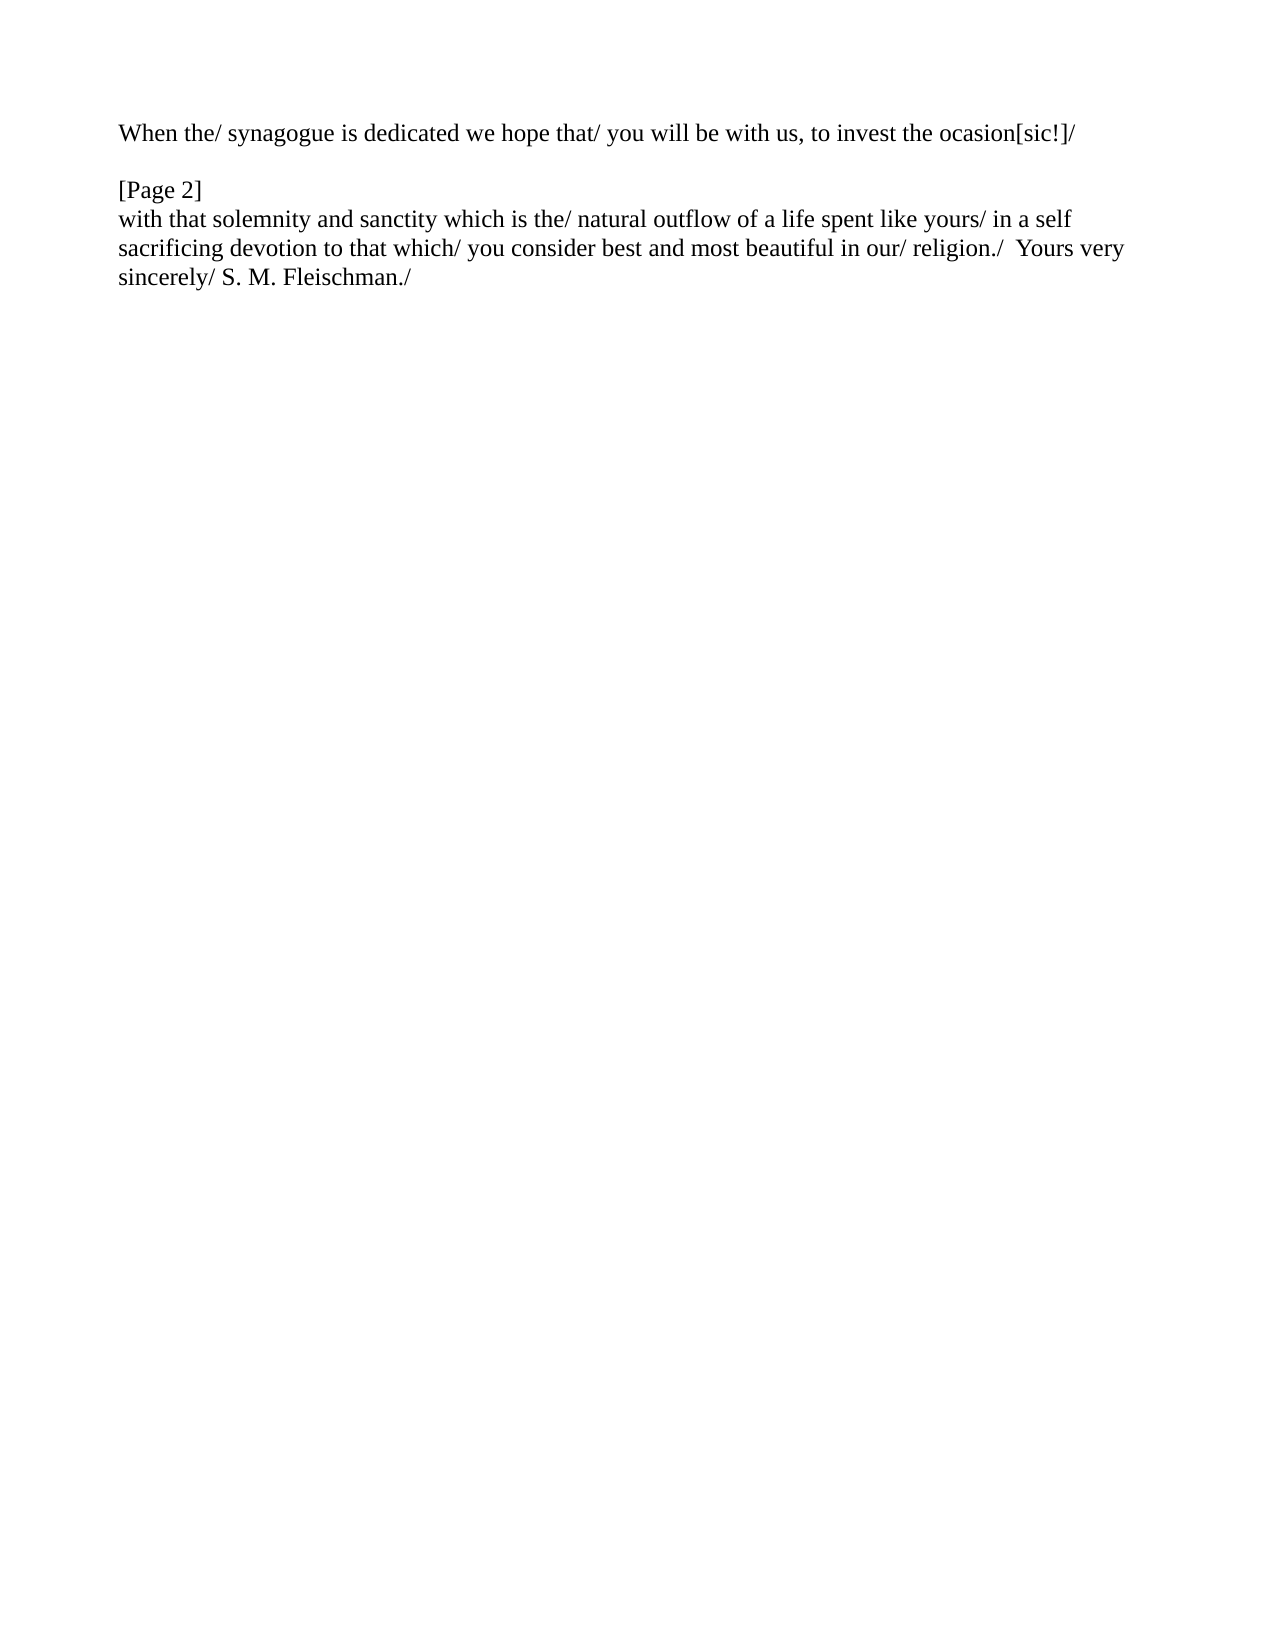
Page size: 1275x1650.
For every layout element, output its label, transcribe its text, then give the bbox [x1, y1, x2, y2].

text [Page 2] [118, 176, 1157, 204]
text When the/ synagogue is dedicated we hope that/ you will be with us, to invest the ocasion[sic!]/ [118, 118, 1157, 147]
text with that solemnity and sanctity which is the/ natural outflow of a life spent like yours/ in a self sacrificing devotion to that which/ you consider best and most beautiful in our/ religion./ Yours very sincerely/ S. M. Fleischman./ [118, 204, 1157, 291]
